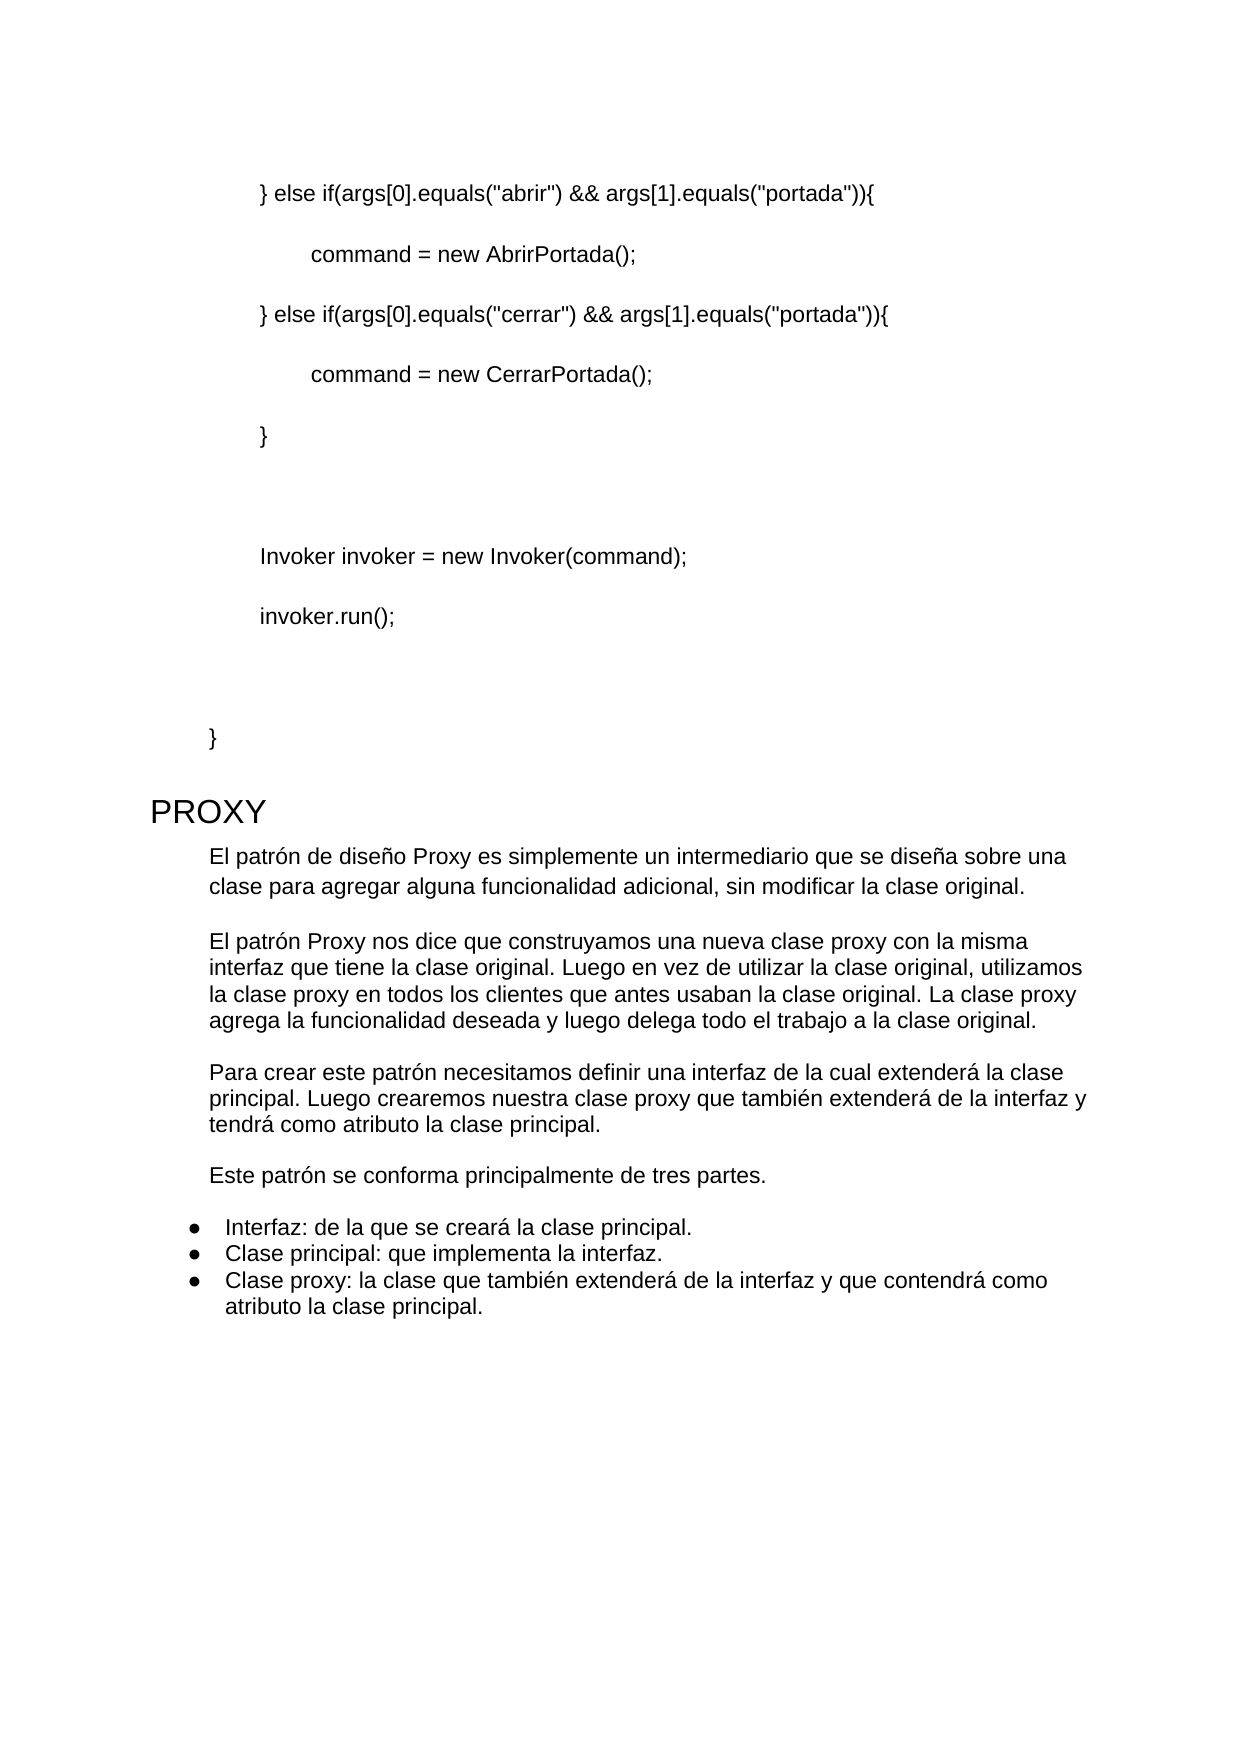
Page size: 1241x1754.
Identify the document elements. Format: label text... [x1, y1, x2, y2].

list Clase principal: que implementa la interfaz. [187, 1240, 1090, 1267]
text Invoker invoker = new Invoker(command); [209, 543, 1090, 569]
text } [209, 724, 1090, 750]
text invoker.run(); [209, 603, 1090, 629]
subtitle PROXY [150, 792, 1090, 830]
text Para crear este patrón necesitamos definir una interfaz de la cual extenderá la clase principal. Luego crearemos nuestra clase proxy que también extenderá de la interfaz y tendrá como atributo la clase principal. [209, 1058, 1090, 1137]
text El patrón de diseño Proxy es simplemente un intermediario que se diseña sobre una clase para agregar alguna funcionalidad adicional, sin modificar la clase original. [209, 843, 1090, 899]
text command = new CerrarPortada(); [209, 361, 1090, 388]
list Interfaz: de la que se creará la clase principal. [187, 1214, 1090, 1240]
text } else if(args[0].equals("abrir") && args[1].equals("portada")){ [209, 180, 1090, 207]
text Este patrón se conforma principalmente de tres partes. [209, 1162, 1090, 1189]
text } [209, 422, 1090, 448]
text } else if(args[0].equals("cerrar") && args[1].equals("portada")){ [209, 301, 1090, 327]
list Clase proxy: la clase que también extenderá de la interfaz y que contendrá como atributo la clase principal. [187, 1267, 1090, 1319]
text command = new AbrirPortada(); [209, 241, 1090, 267]
text El patrón Proxy nos dice que construyamos una nueva clase proxy con la misma interfaz que tiene la clase original. Luego en vez de utilizar la clase original, utilizamos la clase proxy en todos los clientes que antes usaban la clase original. La clase proxy agrega la funcionalidad deseada y luego delega todo el trabajo a la clase original. [209, 928, 1090, 1033]
